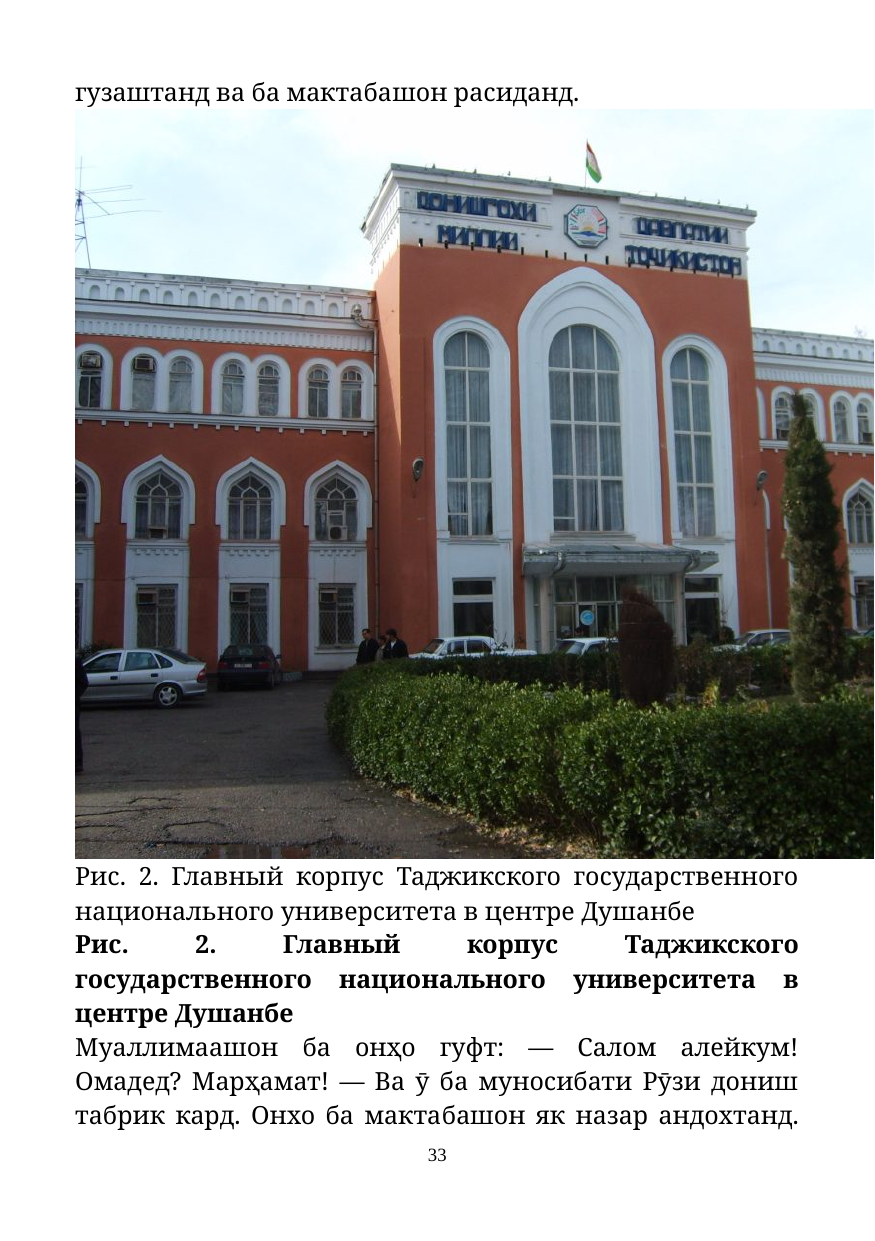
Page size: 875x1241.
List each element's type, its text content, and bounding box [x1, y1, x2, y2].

picture [75, 109, 874, 859]
text гузаштанд ва ба мактаба­шон расиданд. [75, 75, 799, 109]
text Рис. 2. Главный корпус Таджикского государственного нацио­нального университета в центре Душанбе [75, 927, 799, 1029]
text Муаллимаашон ба онҳо гуфт: — Салом алейкум! Омадед? Марҳа­мат! — Ва ӯ ба муносибати Рӯзи дониш табрик кард. Онхо ба макта­башон як назар андохтанд. [75, 1029, 799, 1132]
text Рис. 2. Главный корпус Таджикского государственного национально­го университета в центре Душанбе [75, 859, 799, 927]
